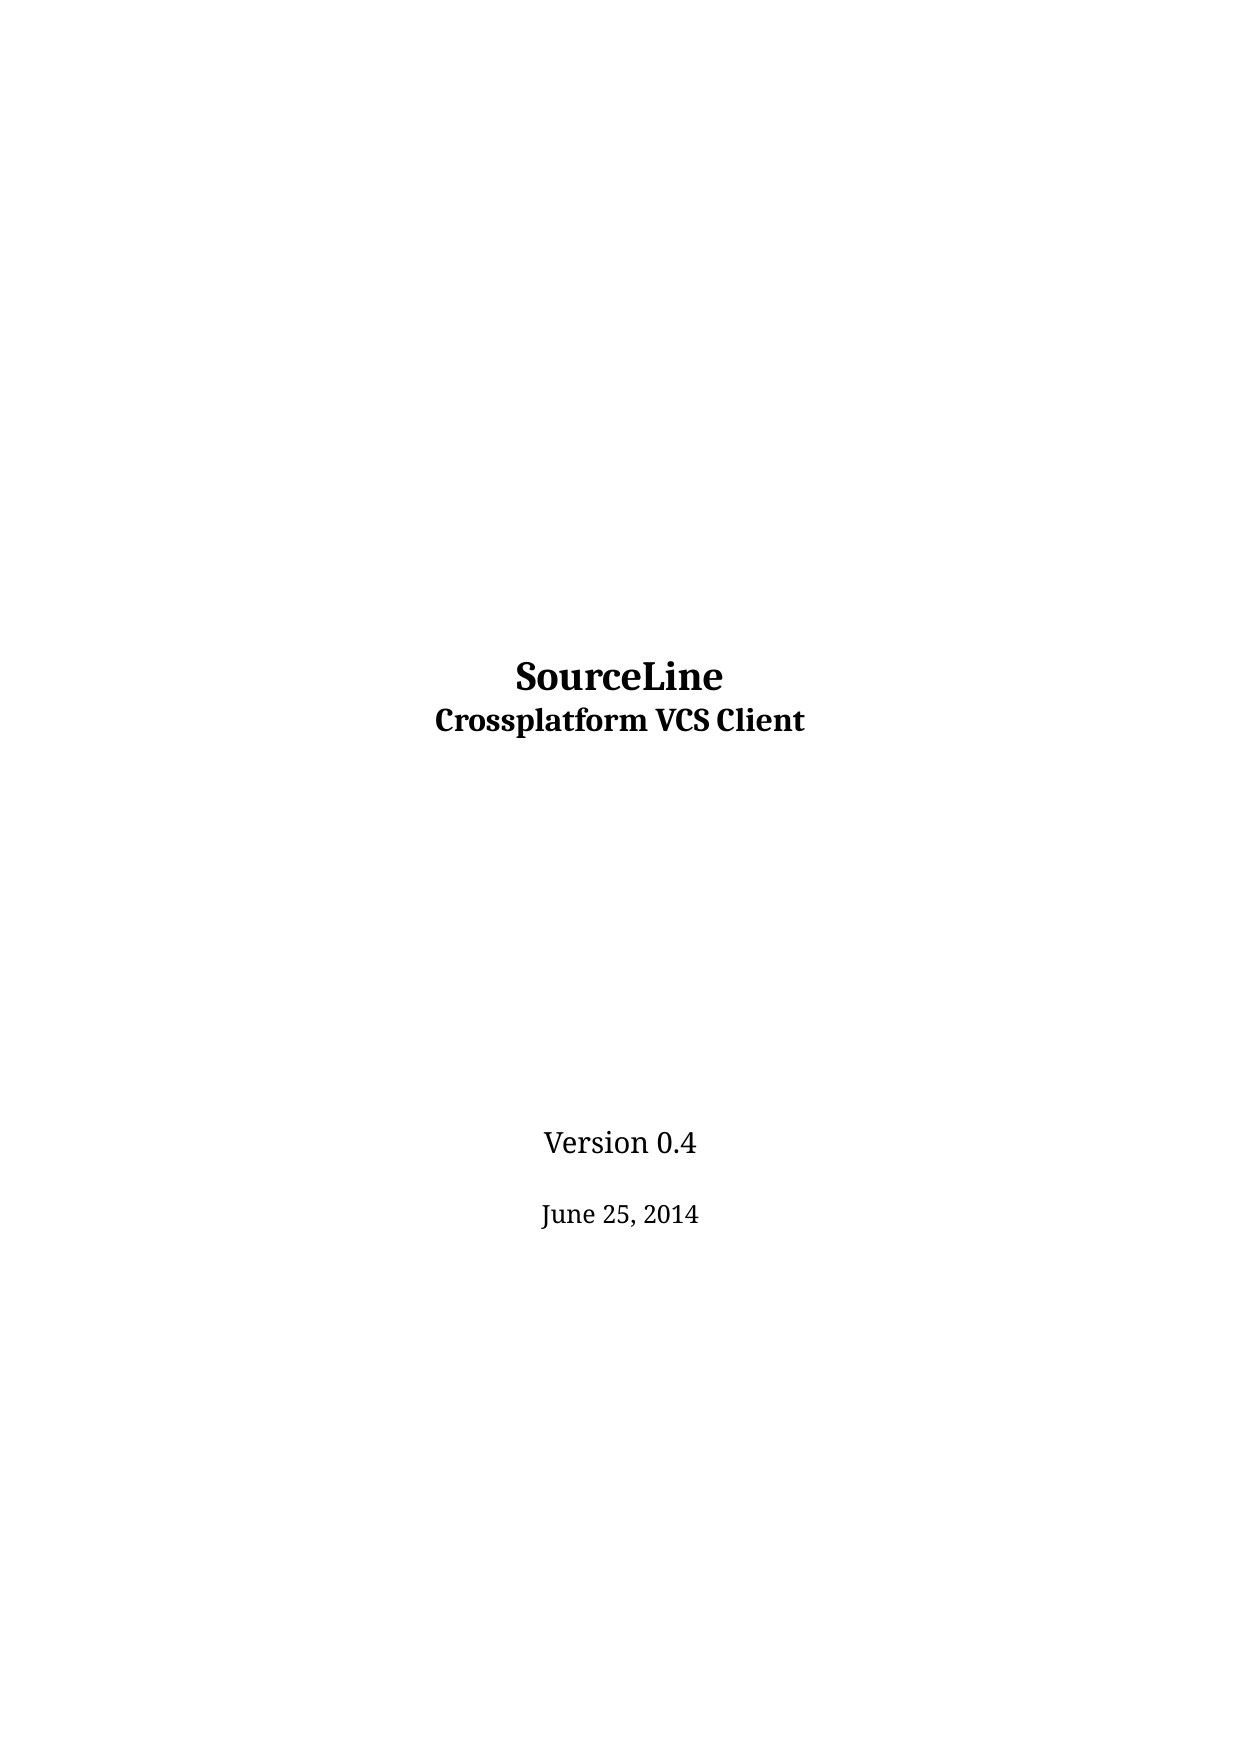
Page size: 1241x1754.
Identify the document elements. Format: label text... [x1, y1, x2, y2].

text Crossplatform VCS Client [118, 701, 1122, 739]
text June 25, 2014 [118, 1196, 1122, 1231]
text SourceLine [118, 653, 1122, 701]
text Version 0.4 [118, 1123, 1122, 1162]
